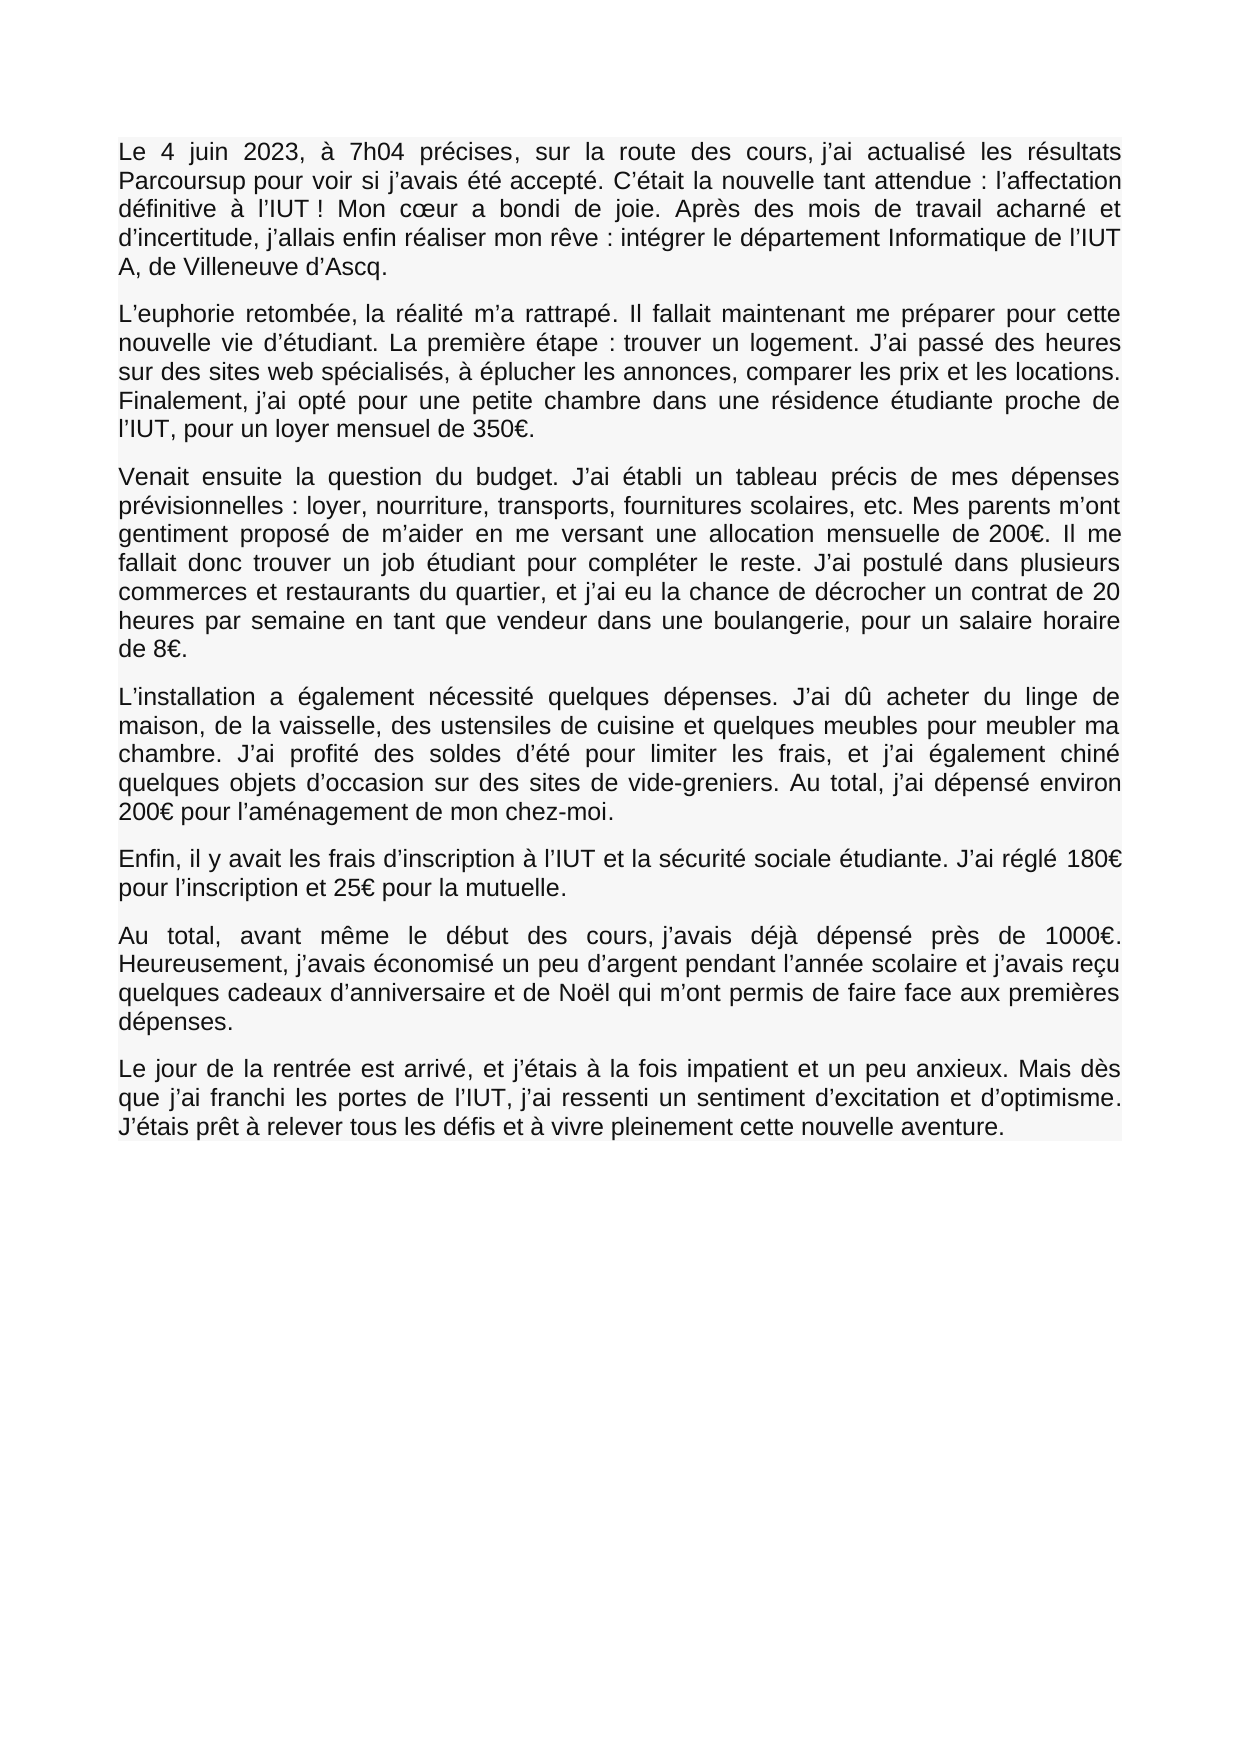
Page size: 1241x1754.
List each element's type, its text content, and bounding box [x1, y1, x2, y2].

text Le 4 juin 2023, à 7h04 précises, sur la route des cours, j’ai actualisé les résultats Parcoursup pour voir si j’avais été accepté. C’était la nouvelle tant attendue : l’affectation définitive à l’IUT ! Mon cœur a bondi de joie. Après des mois de travail acharné et d’incertitude, j’allais enfin réaliser mon rêve : intégrer le département Informatique de l’IUT A, de Villeneuve d’Ascq. [118, 137, 1122, 281]
text Enfin, il y avait les frais d’inscription à l’IUT et la sécurité sociale étudiante. J’ai réglé 180€ pour l’inscription et 25€ pour la mutuelle. [118, 844, 1122, 902]
text Au total, avant même le début des cours, j’avais déjà dépensé près de 1000€. Heureusement, j’avais économisé un peu d’argent pendant l’année scolaire et j’avais reçu quelques cadeaux d’anniversaire et de Noël qui m’ont permis de faire face aux premières dépenses. [118, 921, 1122, 1036]
text Venait ensuite la question du budget. J’ai établi un tableau précis de mes dépenses prévisionnelles : loyer, nourriture, transports, fournitures scolaires, etc. Mes parents m’ont gentiment proposé de m’aider en me versant une allocation mensuelle de 200€. Il me fallait donc trouver un job étudiant pour compléter le reste. J’ai postulé dans plusieurs commerces et restaurants du quartier, et j’ai eu la chance de décrocher un contrat de 20 heures par semaine en tant que vendeur dans une boulangerie, pour un salaire horaire de 8€. [118, 462, 1122, 663]
text L’installation a également nécessité quelques dépenses. J’ai dû acheter du linge de maison, de la vaisselle, des ustensiles de cuisine et quelques meubles pour meubler ma chambre. J’ai profité des soldes d’été pour limiter les frais, et j’ai également chiné quelques objets d’occasion sur des sites de vide-greniers. Au total, j’ai dépensé environ 200€ pour l’aménagement de mon chez-moi. [118, 682, 1122, 826]
text Le jour de la rentrée est arrivé, et j’étais à la fois impatient et un peu anxieux. Mais dès que j’ai franchi les portes de l’IUT, j’ai ressenti un sentiment d’excitation et d’optimisme. J’étais prêt à relever tous les défis et à vivre pleinement cette nouvelle aventure. [118, 1054, 1122, 1141]
text L’euphorie retombée, la réalité m’a rattrapé. Il fallait maintenant me préparer pour cette nouvelle vie d’étudiant. La première étape : trouver un logement. J’ai passé des heures sur des sites web spécialisés, à éplucher les annonces, comparer les prix et les locations. Finalement, j’ai opté pour une petite chambre dans une résidence étudiante proche de l’IUT, pour un loyer mensuel de 350€. [118, 299, 1122, 443]
